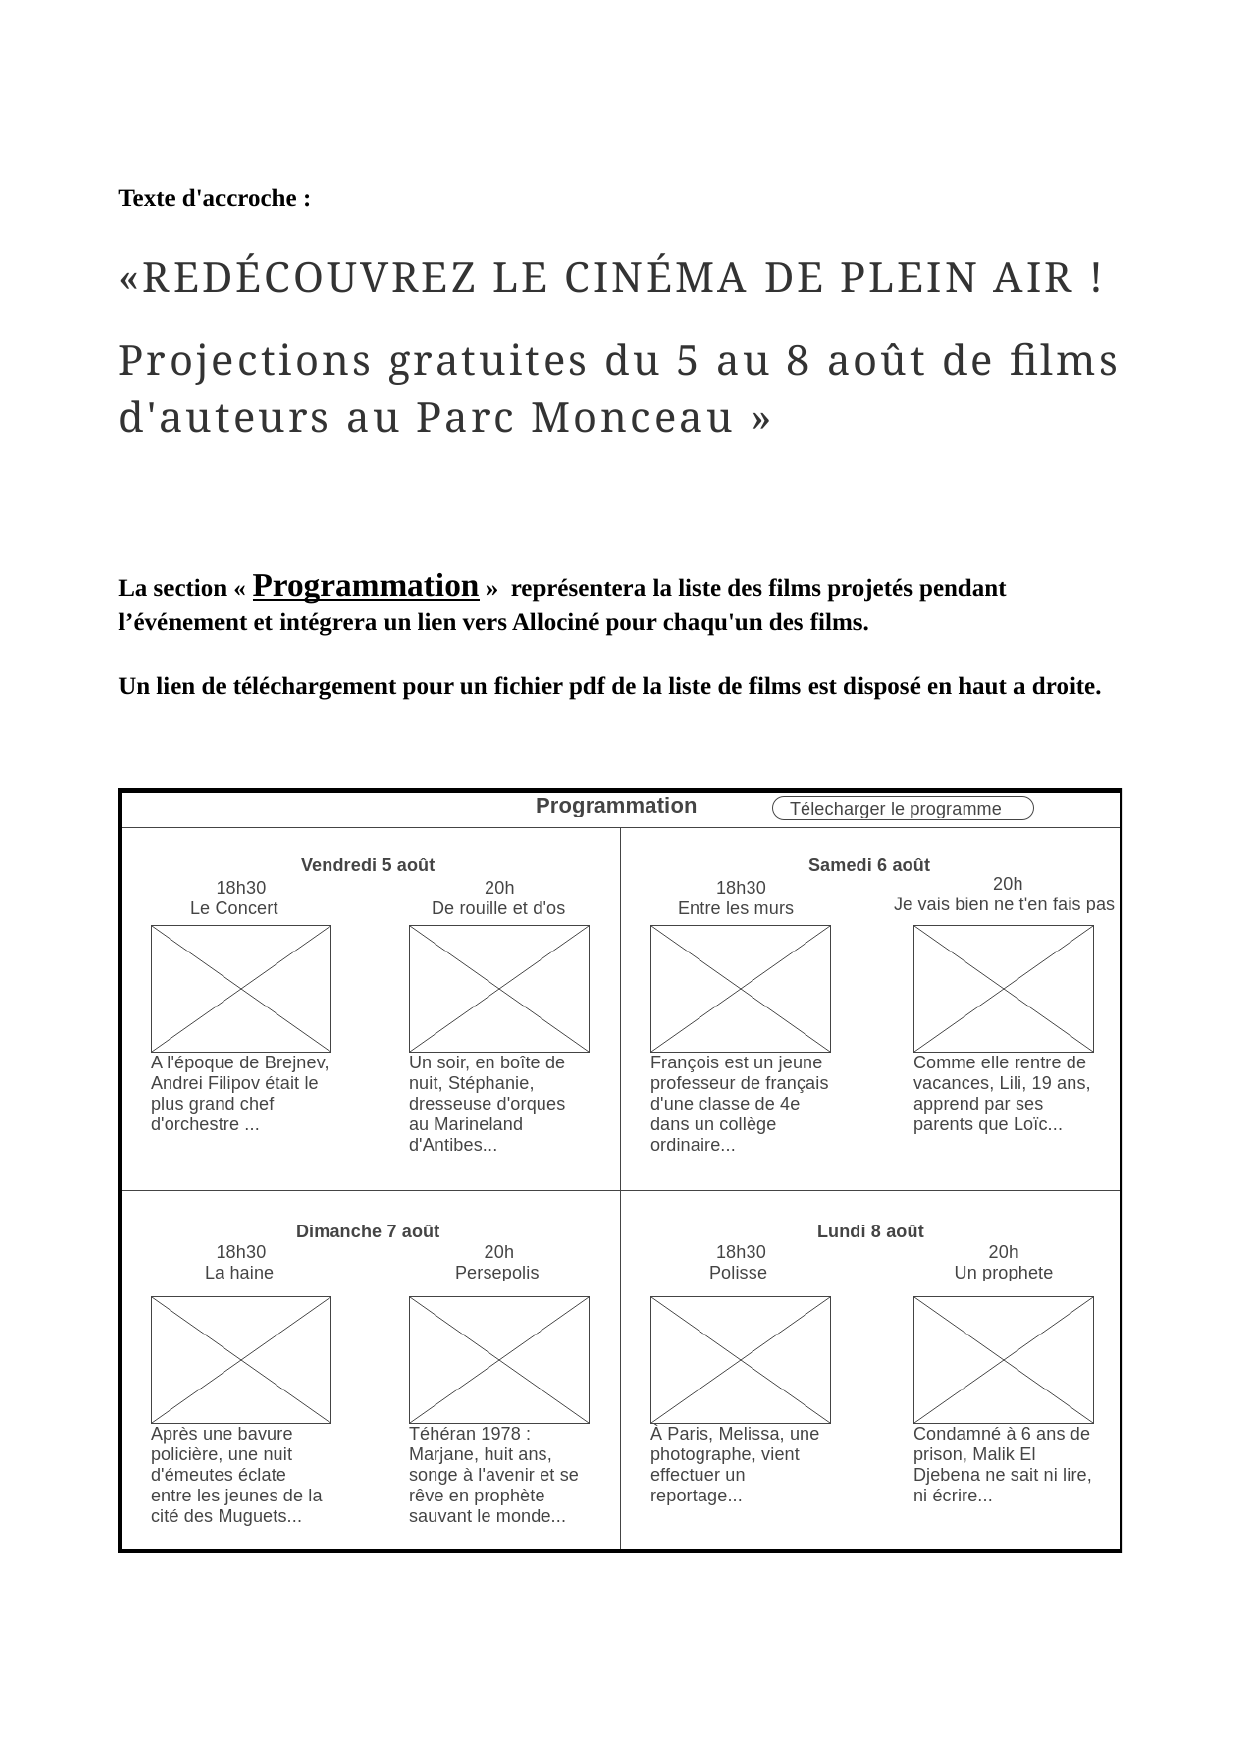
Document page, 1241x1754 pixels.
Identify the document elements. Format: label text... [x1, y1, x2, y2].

list Texte d'accroche : [118, 183, 1122, 212]
text Projections gratuites du 5 au 8 août de films d'auteurs au Parc Monceau » [118, 331, 1122, 445]
subtitle «REDÉCOUVREZ LE CINÉMA DE PLEIN AIR ! [118, 248, 1122, 305]
picture [118, 788, 1123, 1553]
list Un lien de téléchargement pour un fichier pdf de la liste de films est disposé en haut a droite. [118, 671, 1122, 700]
list La section « Programmation » représentera la liste des films projetés pendant l’événement et intégrera un lien vers Allociné pour chaqu'un des films. [118, 565, 1122, 635]
